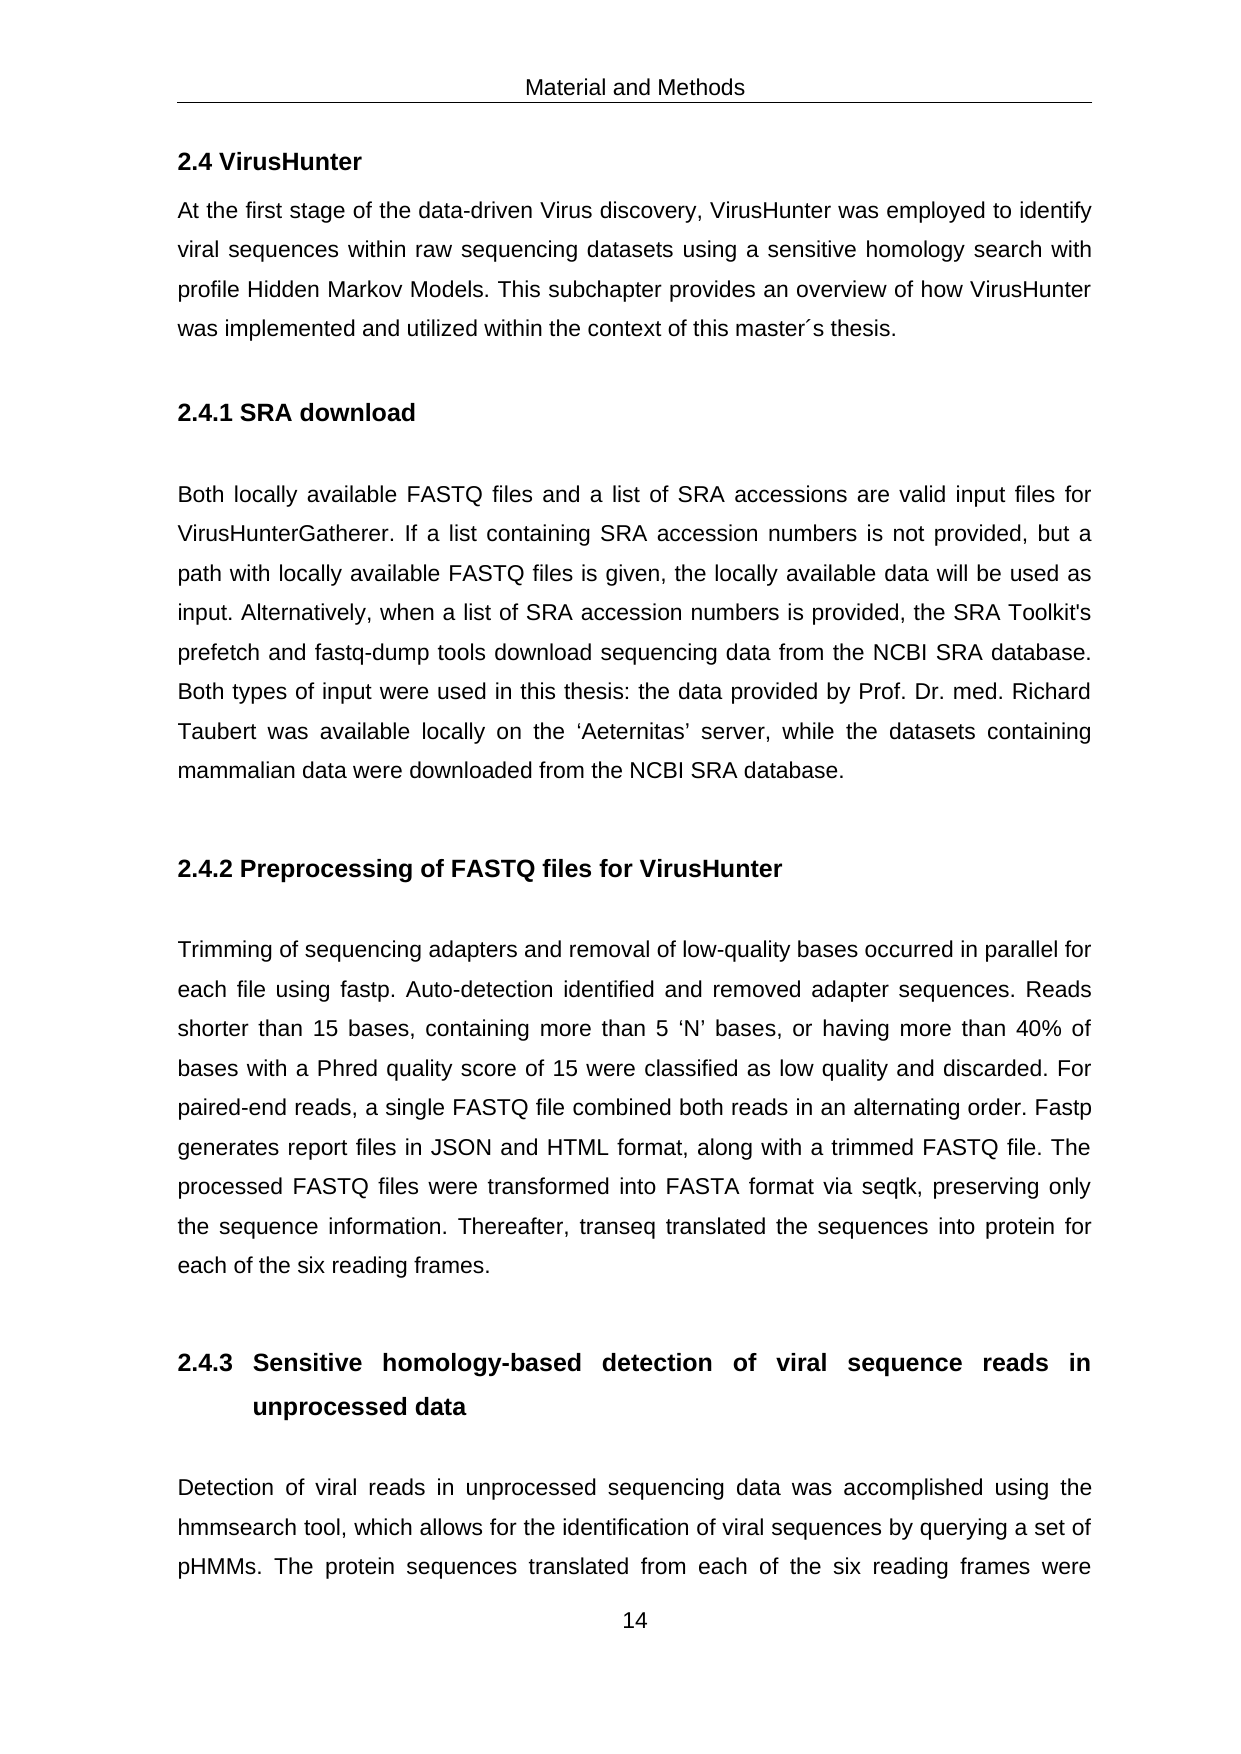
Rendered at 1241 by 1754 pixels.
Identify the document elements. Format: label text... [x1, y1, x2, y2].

subtitle 2.4.1 SRA download [177, 398, 1092, 427]
text At the first stage of the data-driven Virus discovery, VirusHunter was employed to identify viral sequences within raw sequencing datasets using a sensitive homology search with profile Hidden Markov Models. This subchapter provides an overview of how VirusHunter was implemented and utilized within the context of this master´s thesis. [177, 197, 1092, 342]
subtitle 2.4.3 Sensitive homology-based detection of viral sequence reads in unprocessed data [177, 1348, 1092, 1420]
subtitle 2.4.2 Preprocessing of FASTQ files for VirusHunter [177, 854, 1092, 882]
text Trimming of sequencing adapters and removal of low-quality bases occurred in parallel for each file using fastp. Auto-detection identified and removed adapter sequences. Reads shorter than 15 bases, containing more than 5 ‘N’ bases, or having more than 40% of bases with a Phred quality score of 15 were classified as low quality and discarded. For paired-end reads, a single FASTQ file combined both reads in an alternating order. Fastp generates report files in JSON and HTML format, along with a trimmed FASTQ file. The processed FASTQ files were transformed into FASTA format via seqtk, preserving only the sequence information. Thereafter, transeq translated the sequences into protein for each of the six reading frames. [177, 936, 1092, 1278]
subtitle 2.4 VirusHunter [177, 147, 1092, 176]
text Both locally available FASTQ files and a list of SRA accessions are valid input files for VirusHunterGatherer. If a list containing SRA accession numbers is not provided, but a path with locally available FASTQ files is given, the locally available data will be used as input. Alternatively, when a list of SRA accession numbers is provided, the SRA Toolkit's prefetch and fastq-dump tools download sequencing data from the NCBI SRA database. Both types of input were used in this thesis: the data provided by Prof. Dr. med. Richard Taubert was available locally on the ‘Aeternitas’ server, while the datasets containing mammalian data were downloaded from the NCBI SRA database. [177, 481, 1092, 784]
text Detection of viral reads in unprocessed sequencing data was accomplished using the hmmsearch tool, which allows for the identification of viral sequences by querying a set of pHMMs. The protein sequences translated from each of the six reading frames were [177, 1474, 1092, 1579]
